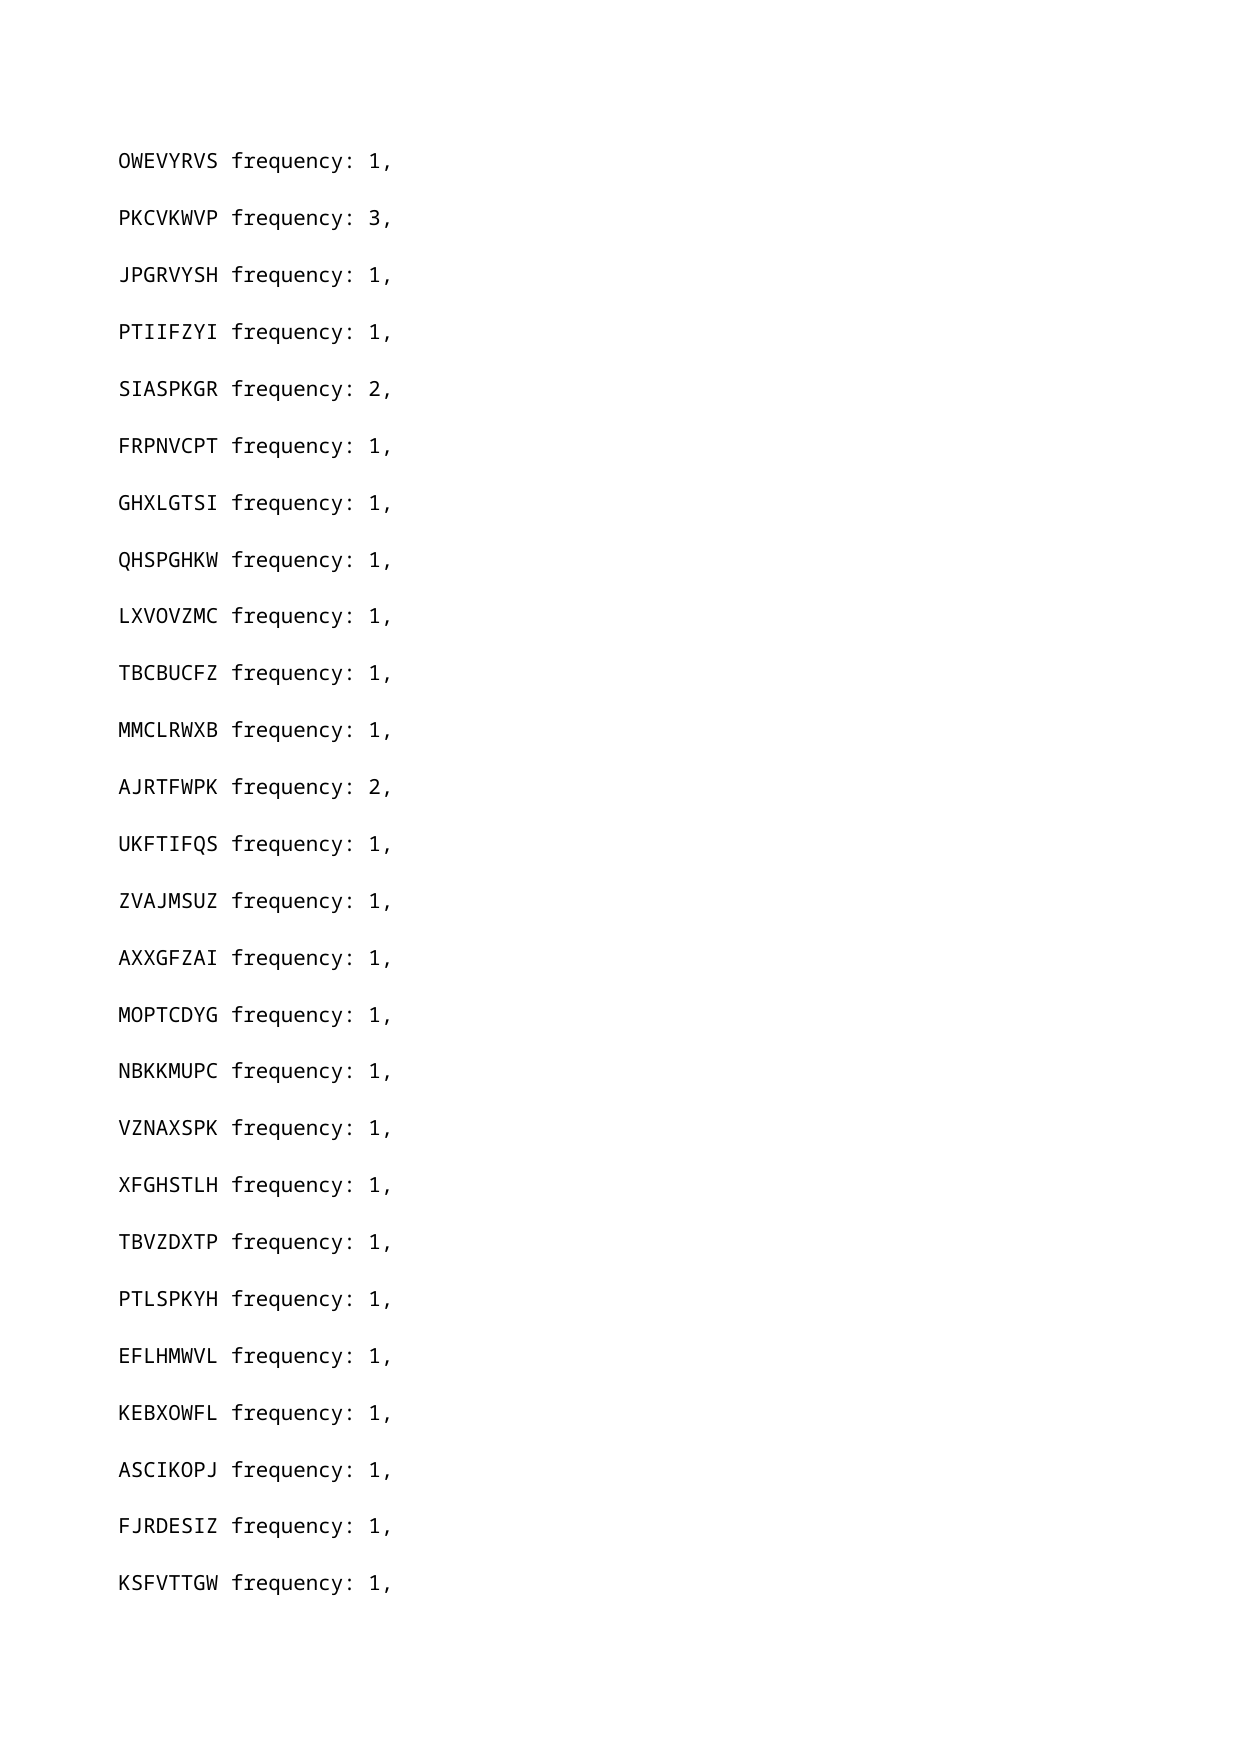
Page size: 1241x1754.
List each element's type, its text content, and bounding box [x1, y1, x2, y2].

text PTIIFZYI frequency: 1, [118, 317, 1122, 346]
text ASCIKOPJ frequency: 1, [118, 1455, 1122, 1483]
text AXXGFZAI frequency: 1, [118, 943, 1122, 971]
text FRPNVCPT frequency: 1, [118, 431, 1122, 459]
text KEBXOWFL frequency: 1, [118, 1398, 1122, 1426]
text MMCLRWXB frequency: 1, [118, 715, 1122, 744]
text NBKKMUPC frequency: 1, [118, 1057, 1122, 1085]
text JPGRVYSH frequency: 1, [118, 260, 1122, 289]
text GHXLGTSI frequency: 1, [118, 488, 1122, 516]
text SIASPKGR frequency: 2, [118, 374, 1122, 402]
text KSFVTTGW frequency: 1, [118, 1568, 1122, 1597]
text AJRTFWPK frequency: 2, [118, 772, 1122, 801]
text OWEVYRVS frequency: 1, [118, 147, 1122, 175]
text EFLHMWVL frequency: 1, [118, 1341, 1122, 1369]
text QHSPGHKW frequency: 1, [118, 545, 1122, 573]
text ZVAJMSUZ frequency: 1, [118, 886, 1122, 914]
text FJRDESIZ frequency: 1, [118, 1512, 1122, 1540]
text PKCVKWVP frequency: 3, [118, 203, 1122, 232]
text VZNAXSPK frequency: 1, [118, 1113, 1122, 1142]
text TBCBUCFZ frequency: 1, [118, 658, 1122, 687]
text PTLSPKYH frequency: 1, [118, 1284, 1122, 1312]
text LXVOVZMC frequency: 1, [118, 602, 1122, 630]
text TBVZDXTP frequency: 1, [118, 1227, 1122, 1256]
text XFGHSTLH frequency: 1, [118, 1170, 1122, 1199]
text UKFTIFQS frequency: 1, [118, 829, 1122, 857]
text MOPTCDYG frequency: 1, [118, 1000, 1122, 1028]
